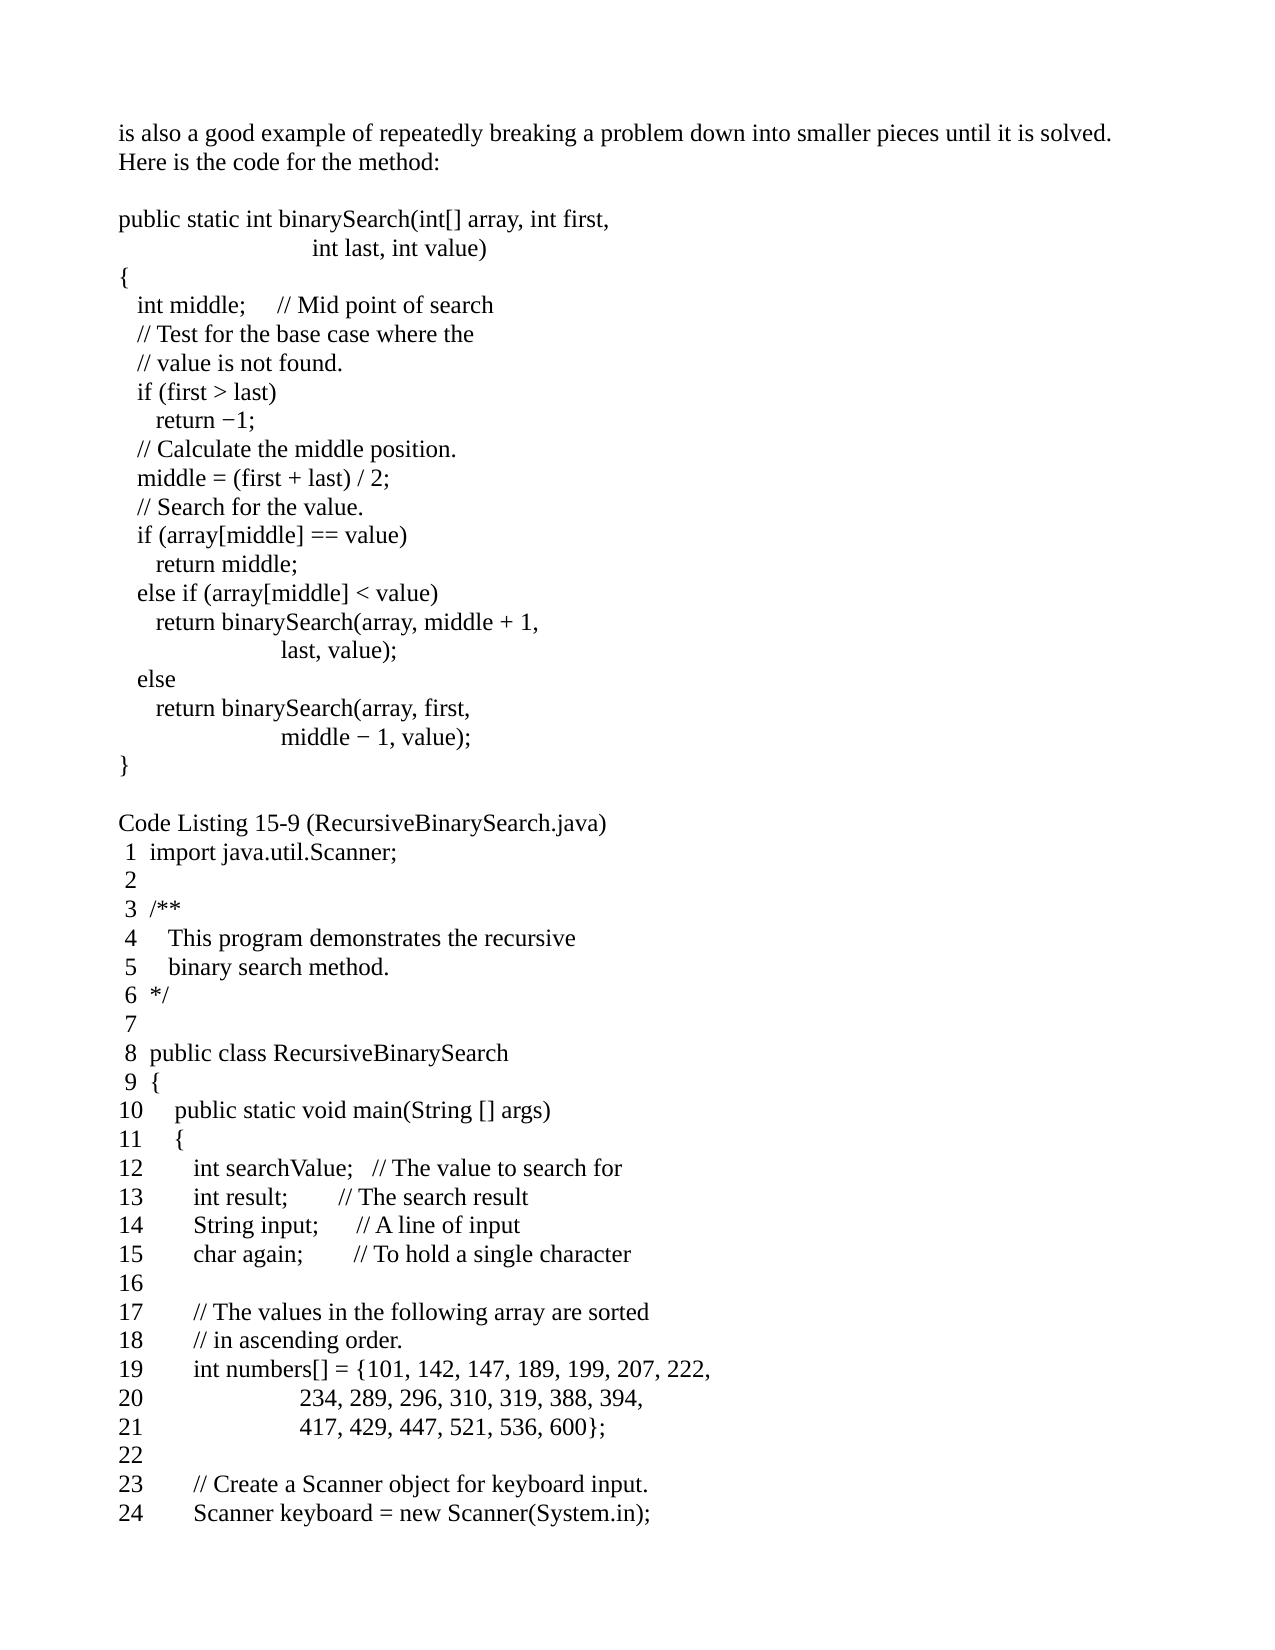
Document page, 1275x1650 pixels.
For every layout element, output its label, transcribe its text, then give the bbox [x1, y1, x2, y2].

text public static int binarySearch(int[] array, int first, [118, 204, 1157, 233]
text 5 binary search method. [118, 952, 1157, 981]
text 11 { [118, 1124, 1157, 1153]
text 13 int result; // The search result [118, 1182, 1157, 1211]
text 14 String input; // A line of input [118, 1211, 1157, 1239]
text // value is not found. [118, 348, 1157, 377]
text 16 [118, 1268, 1157, 1297]
text 20 234, 289, 296, 310, 319, 388, 394, [118, 1383, 1157, 1412]
text Code Listing 15-9 (RecursiveBinarySearch.java) [118, 808, 1157, 837]
text 2 [118, 866, 1157, 894]
text int middle; // Mid point of search [118, 291, 1157, 319]
text else [118, 664, 1157, 693]
text 17 // The values in the following array are sorted [118, 1297, 1157, 1326]
text if (first > last) [118, 377, 1157, 406]
text is also a good example of repeatedly breaking a problem down into smaller pieces until it is solved. Here is the code for the method: [118, 118, 1157, 176]
text 18 // in ascending order. [118, 1326, 1157, 1354]
text // Calculate the middle position. [118, 434, 1157, 463]
text 19 int numbers[] = {101, 142, 147, 189, 199, 207, 222, [118, 1354, 1157, 1383]
text 15 char again; // To hold a single character [118, 1239, 1157, 1268]
text 9 { [118, 1067, 1157, 1096]
text return −1; [118, 406, 1157, 434]
text if (array[middle] == value) [118, 521, 1157, 549]
text last, value); [118, 636, 1157, 664]
text 8 public class RecursiveBinarySearch [118, 1038, 1157, 1067]
text return middle; [118, 549, 1157, 578]
text 21 417, 429, 447, 521, 536, 600}; [118, 1412, 1157, 1441]
text // Search for the value. [118, 492, 1157, 521]
text // Test for the base case where the [118, 319, 1157, 348]
text int last, int value) [118, 233, 1157, 262]
text { [118, 262, 1157, 291]
text 6 */ [118, 981, 1157, 1009]
text 3 /** [118, 894, 1157, 923]
text } [118, 751, 1157, 779]
text 22 [118, 1441, 1157, 1469]
text return binarySearch(array, middle + 1, [118, 607, 1157, 636]
text middle = (first + last) / 2; [118, 463, 1157, 492]
text middle − 1, value); [118, 722, 1157, 751]
text 24 Scanner keyboard = new Scanner(System.in); [118, 1498, 1157, 1527]
text return binarySearch(array, first, [118, 693, 1157, 722]
text 7 [118, 1009, 1157, 1038]
text 1 import java.util.Scanner; [118, 837, 1157, 866]
text 10 public static void main(String [] args) [118, 1096, 1157, 1124]
text else if (array[middle] < value) [118, 578, 1157, 607]
text 12 int searchValue; // The value to search for [118, 1153, 1157, 1182]
text 23 // Create a Scanner object for keyboard input. [118, 1469, 1157, 1498]
text 4 This program demonstrates the recursive [118, 923, 1157, 952]
